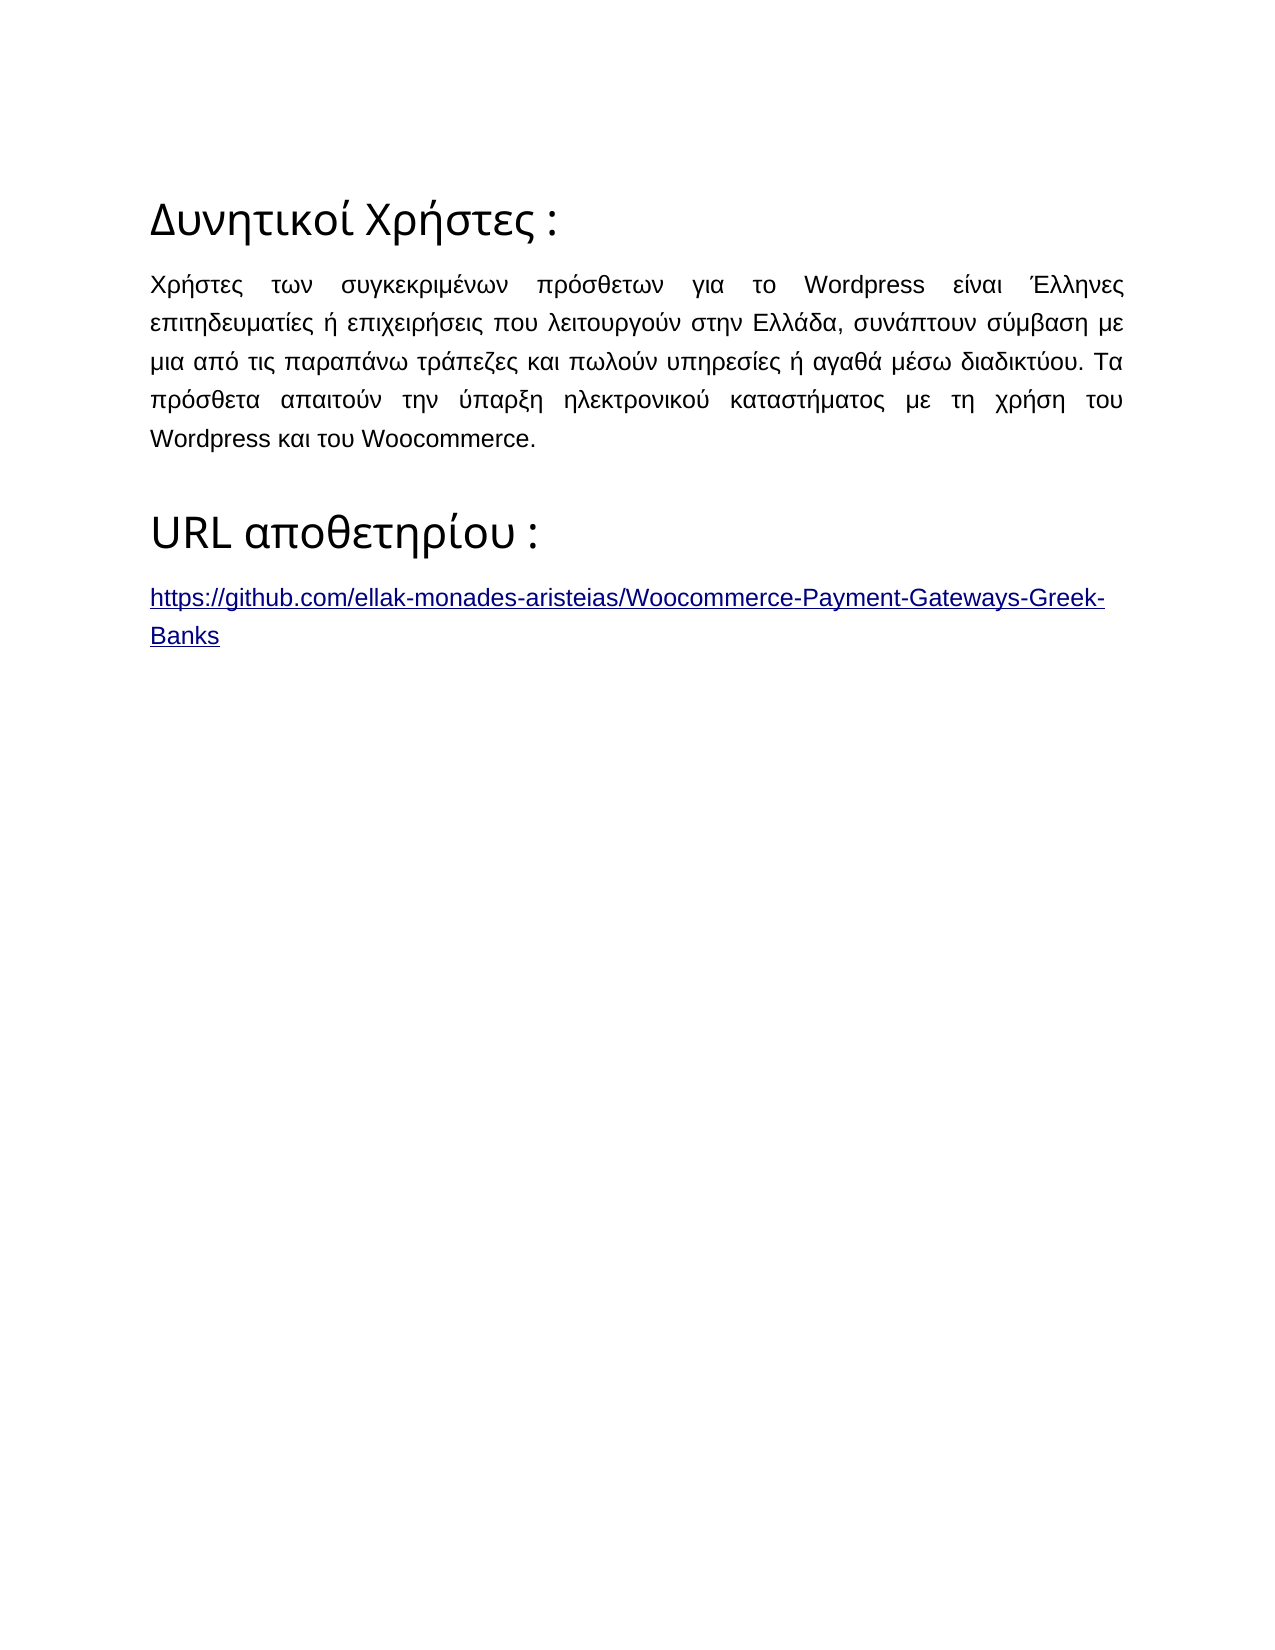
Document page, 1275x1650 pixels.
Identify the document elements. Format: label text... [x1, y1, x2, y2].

text Χρήστες των συγκεκριμένων πρόσθετων για το Wordpress είναι Έλληνες επιτηδευματίες ή επιχειρήσεις που λειτουργούν στην Ελλάδα, συνάπτουν σύμβαση με μια από τις παραπάνω τράπεζες και πωλούν υπηρεσίες ή αγαθά μέσω διαδικτύου. Τα πρόσθετα απαιτούν την ύπαρξη ηλεκτρονικού καταστήματος με τη χρήση του Wordpress και του Woocommerce. [150, 271, 1125, 452]
text https://github.com/ellak-monades-aristeias/Woocommerce-Payment-Gateways-Greek-Banks [150, 583, 1125, 650]
text URL αποθετηρίου : [150, 501, 1125, 561]
text Δυνητικοί Χρήστες : [150, 188, 1125, 248]
